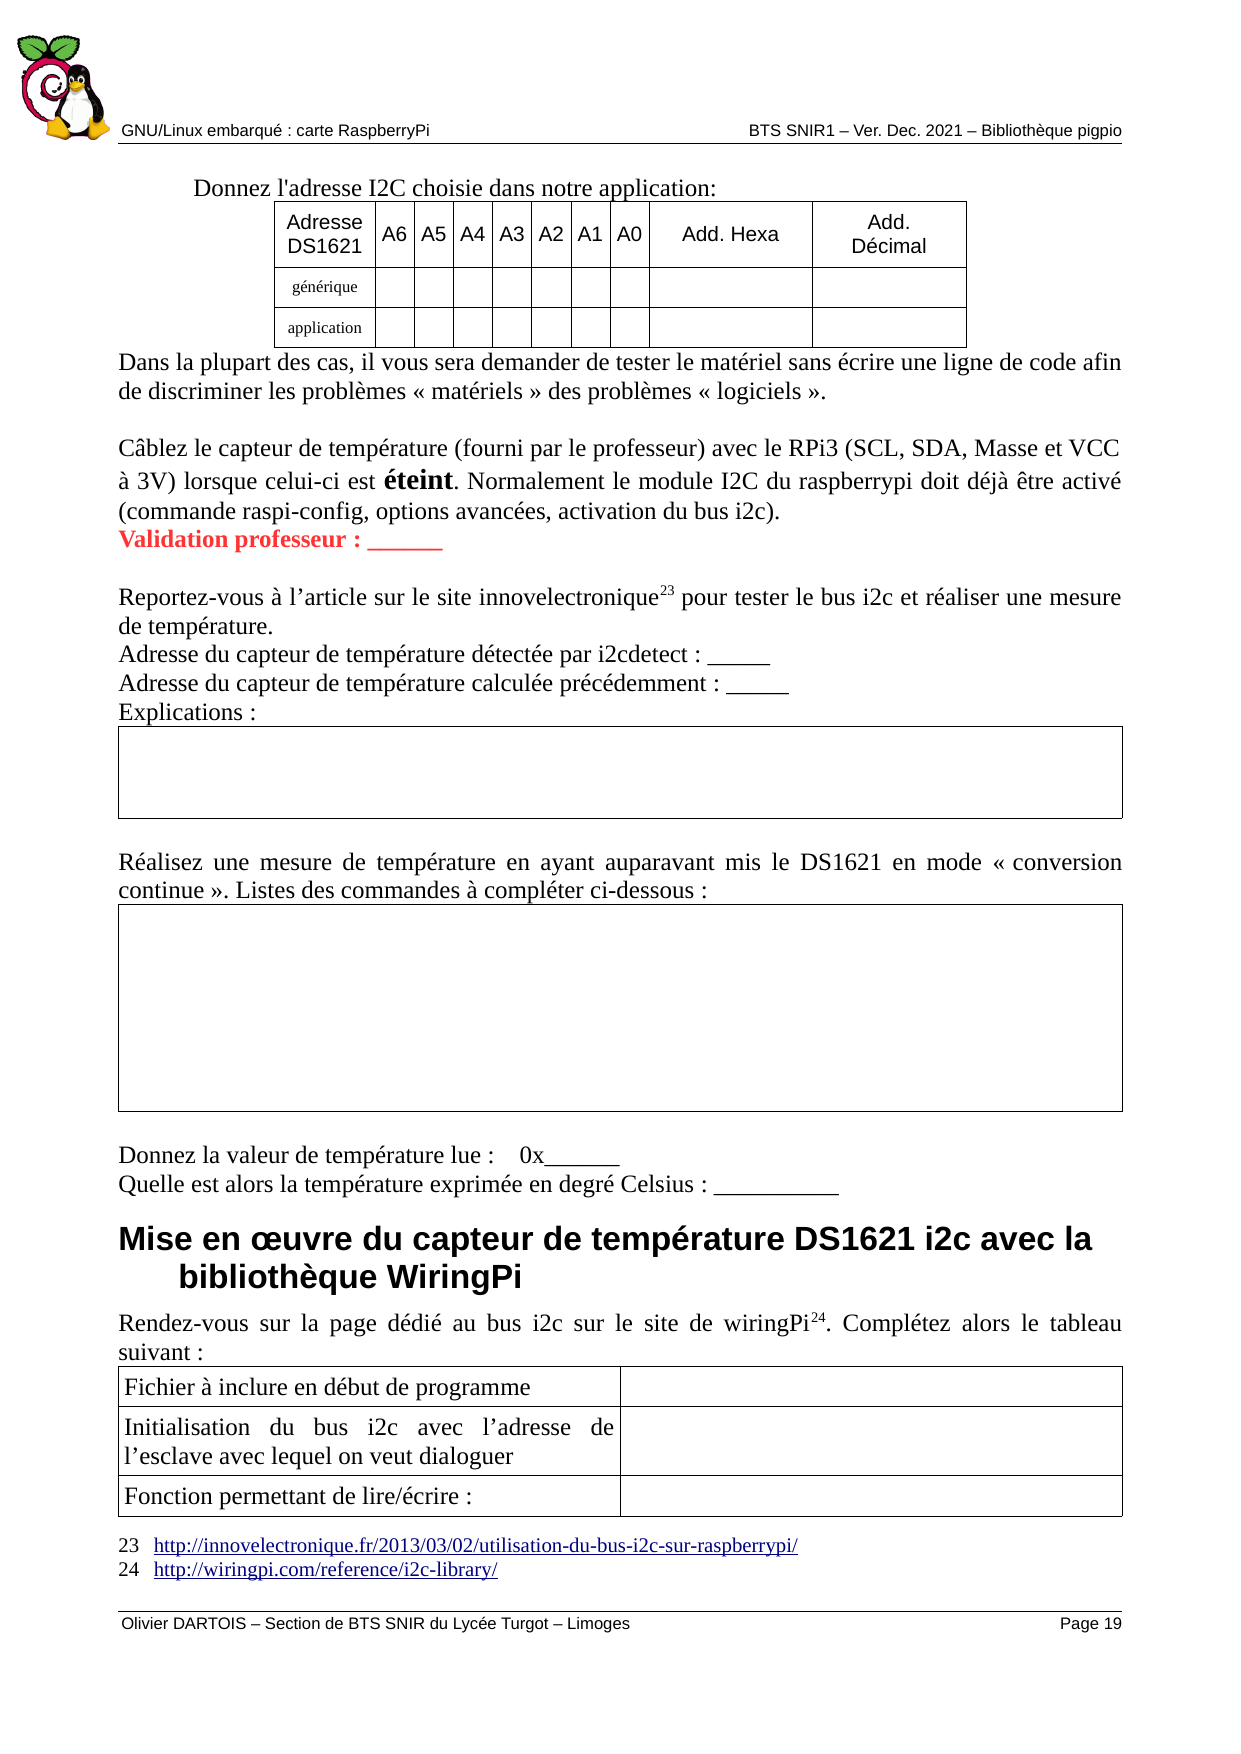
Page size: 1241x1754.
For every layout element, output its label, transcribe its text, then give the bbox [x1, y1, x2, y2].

text Validation professeur : ______ [118, 524, 1122, 553]
table_header Add. Décimal [813, 202, 966, 267]
text Reportez-vous à l’article sur le site innovelectronique pour tester le bus i2c et réaliser une mesure de température. [118, 582, 1122, 639]
picture [0, 31, 112, 142]
table_cell [650, 268, 812, 307]
table_header Add. Hexa [650, 202, 812, 267]
table_header A0 [611, 202, 649, 267]
table_cell [376, 268, 414, 307]
table_header A4 [454, 202, 492, 267]
text Dans la plupart des cas, il vous sera demander de tester le matériel sans écrire une ligne de code afin de discriminer les problèmes « matériels » des problèmes « logiciels ». [118, 347, 1122, 405]
text Adresse du capteur de température calculée précédemment : _____ [118, 668, 1122, 697]
table_cell [621, 1476, 1122, 1516]
text http://innovelectronique.fr/2013/03/02/utilisation-du-bus-i2c-sur-raspberrypi/ [118, 1533, 1122, 1557]
text Adresse du capteur de température détectée par i2cdetect : _____ [118, 639, 1122, 668]
table_cell [572, 268, 610, 307]
table_cell [813, 268, 966, 307]
table_header A2 [532, 202, 571, 267]
table_cell [572, 308, 610, 347]
text Explications : [118, 697, 1122, 726]
subtitle Mise en œuvre du capteur de température DS1621 i2c avec la bibliothèque WiringPi [118, 1219, 1122, 1296]
table_cell Fonction permettant de lire/écrire : [119, 1476, 620, 1516]
table_cell Initialisation du bus i2c avec l’adresse de l’esclave avec lequel on veut dialoguer [119, 1407, 620, 1475]
table_header A5 [415, 202, 453, 267]
table_cell [454, 268, 492, 307]
table_cell [611, 268, 649, 307]
table_cell [611, 308, 649, 347]
text Quelle est alors la température exprimée en degré Celsius : __________ [118, 1169, 1122, 1198]
table_header A1 [572, 202, 610, 267]
table_cell application [275, 308, 375, 347]
table_cell [493, 268, 531, 307]
table_cell [813, 308, 966, 347]
text http://wiringpi.com/reference/i2c-library/ [118, 1557, 1122, 1581]
table_header [621, 1367, 1122, 1406]
table_header A3 [493, 202, 531, 267]
table_cell [532, 268, 571, 307]
table_cell générique [275, 268, 375, 307]
table_header A6 [376, 202, 414, 267]
table_header Adresse DS1621 [275, 202, 375, 267]
text Rendez-vous sur la page dédié au bus i2c sur le site de wiringPi. Complétez alors le tableau suivant : [118, 1308, 1122, 1366]
table_cell [415, 308, 453, 347]
table_header Fichier à inclure en début de programme [119, 1367, 620, 1406]
list Donnez l'adresse I2C choisie dans notre application: [156, 173, 1122, 201]
table_cell [650, 308, 812, 347]
table_cell [493, 308, 531, 347]
table_cell [621, 1407, 1122, 1475]
table_cell [532, 308, 571, 347]
table_cell [415, 268, 453, 307]
table_cell [376, 308, 414, 347]
text Réalisez une mesure de température en ayant auparavant mis le DS1621 en mode « conversion continue ». Listes des commandes à compléter ci-dessous : [118, 847, 1122, 904]
text Donnez la valeur de température lue : 0x______ [118, 1140, 1122, 1169]
text Câblez le capteur de température (fourni par le professeur) avec le RPi3 (SCL, SDA, Masse et VCC à 3V) lorsque celui-ci est éteint. Normalement le module I2C du raspberrypi doit déjà être activé (commande raspi-config, options avancées, activation du bus i2c). [118, 433, 1122, 524]
table_cell [454, 308, 492, 347]
